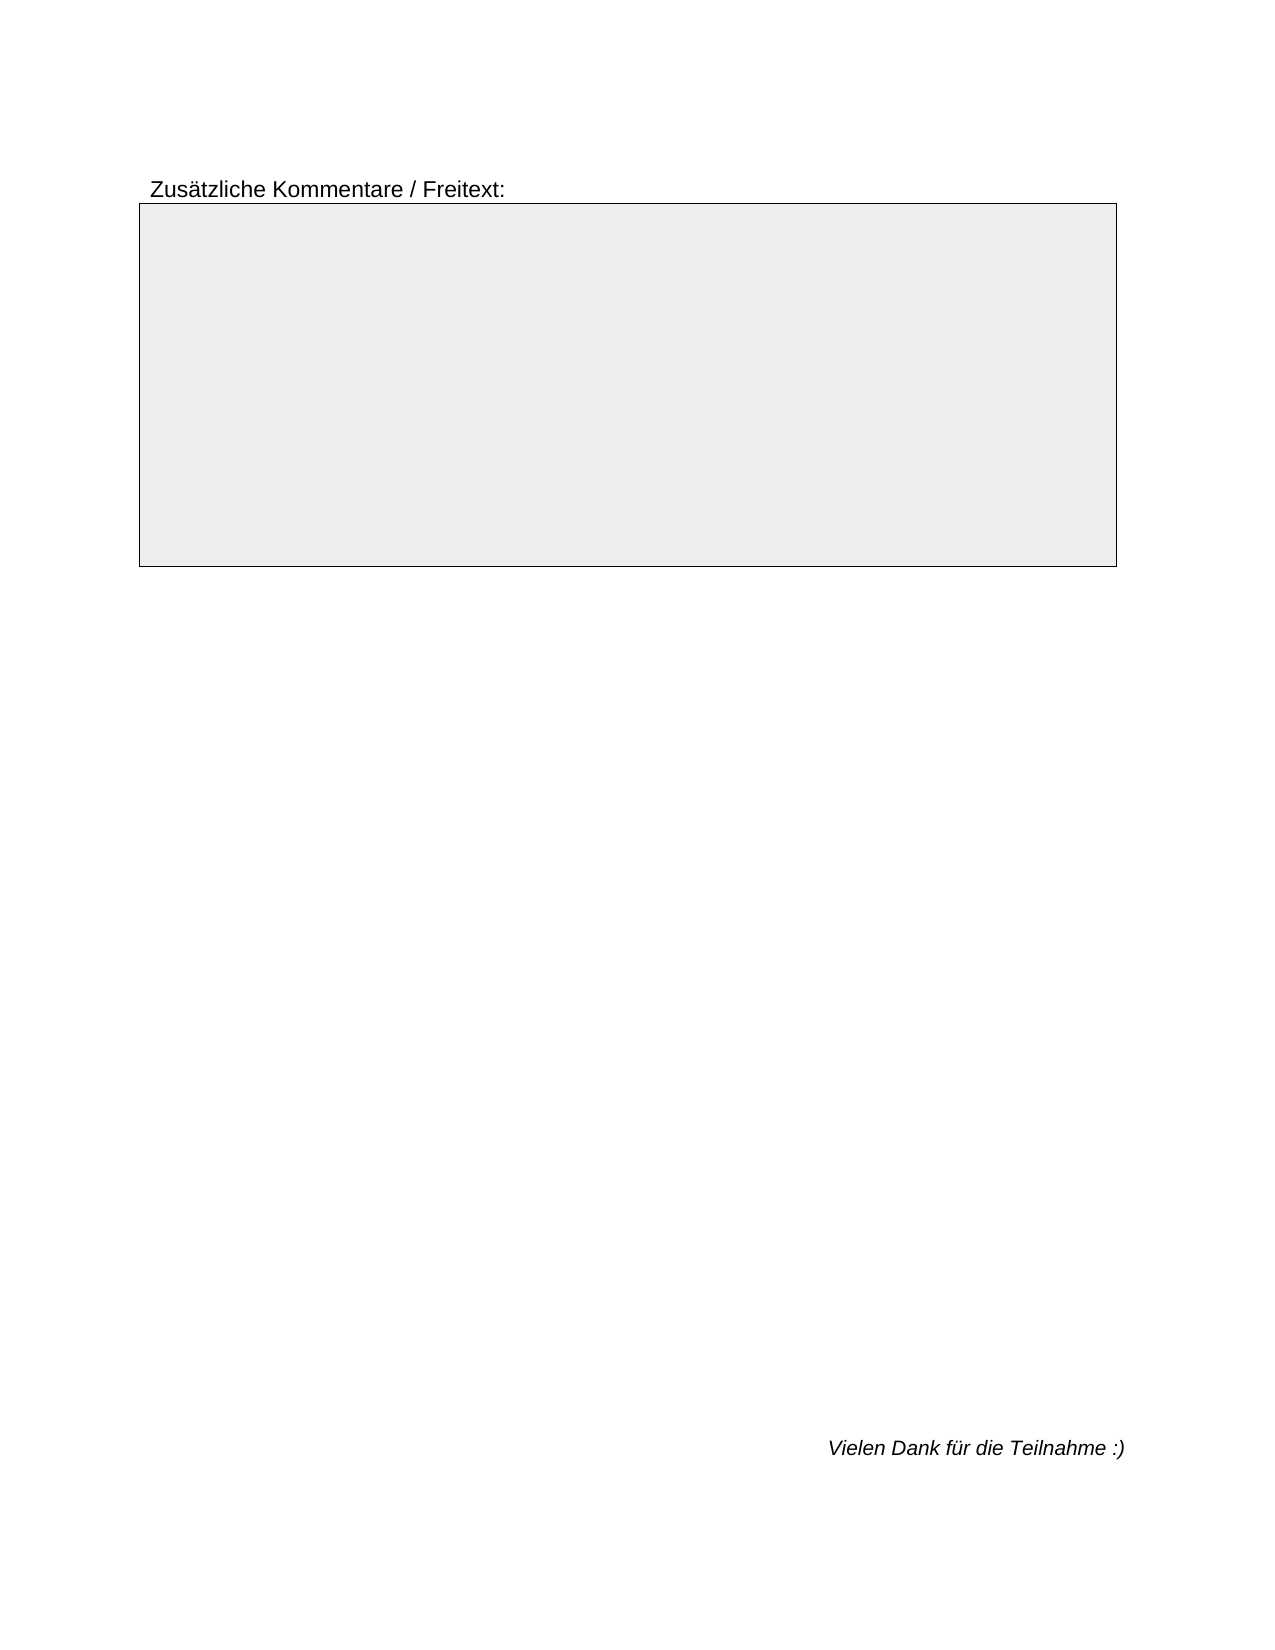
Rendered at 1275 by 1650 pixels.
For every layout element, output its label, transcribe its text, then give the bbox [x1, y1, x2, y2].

text Vielen Dank für die Teilnahme :) [150, 1436, 1125, 1460]
table_header [140, 204, 1116, 566]
text Zusätzliche Kommentare / Freitext: [150, 150, 1125, 203]
